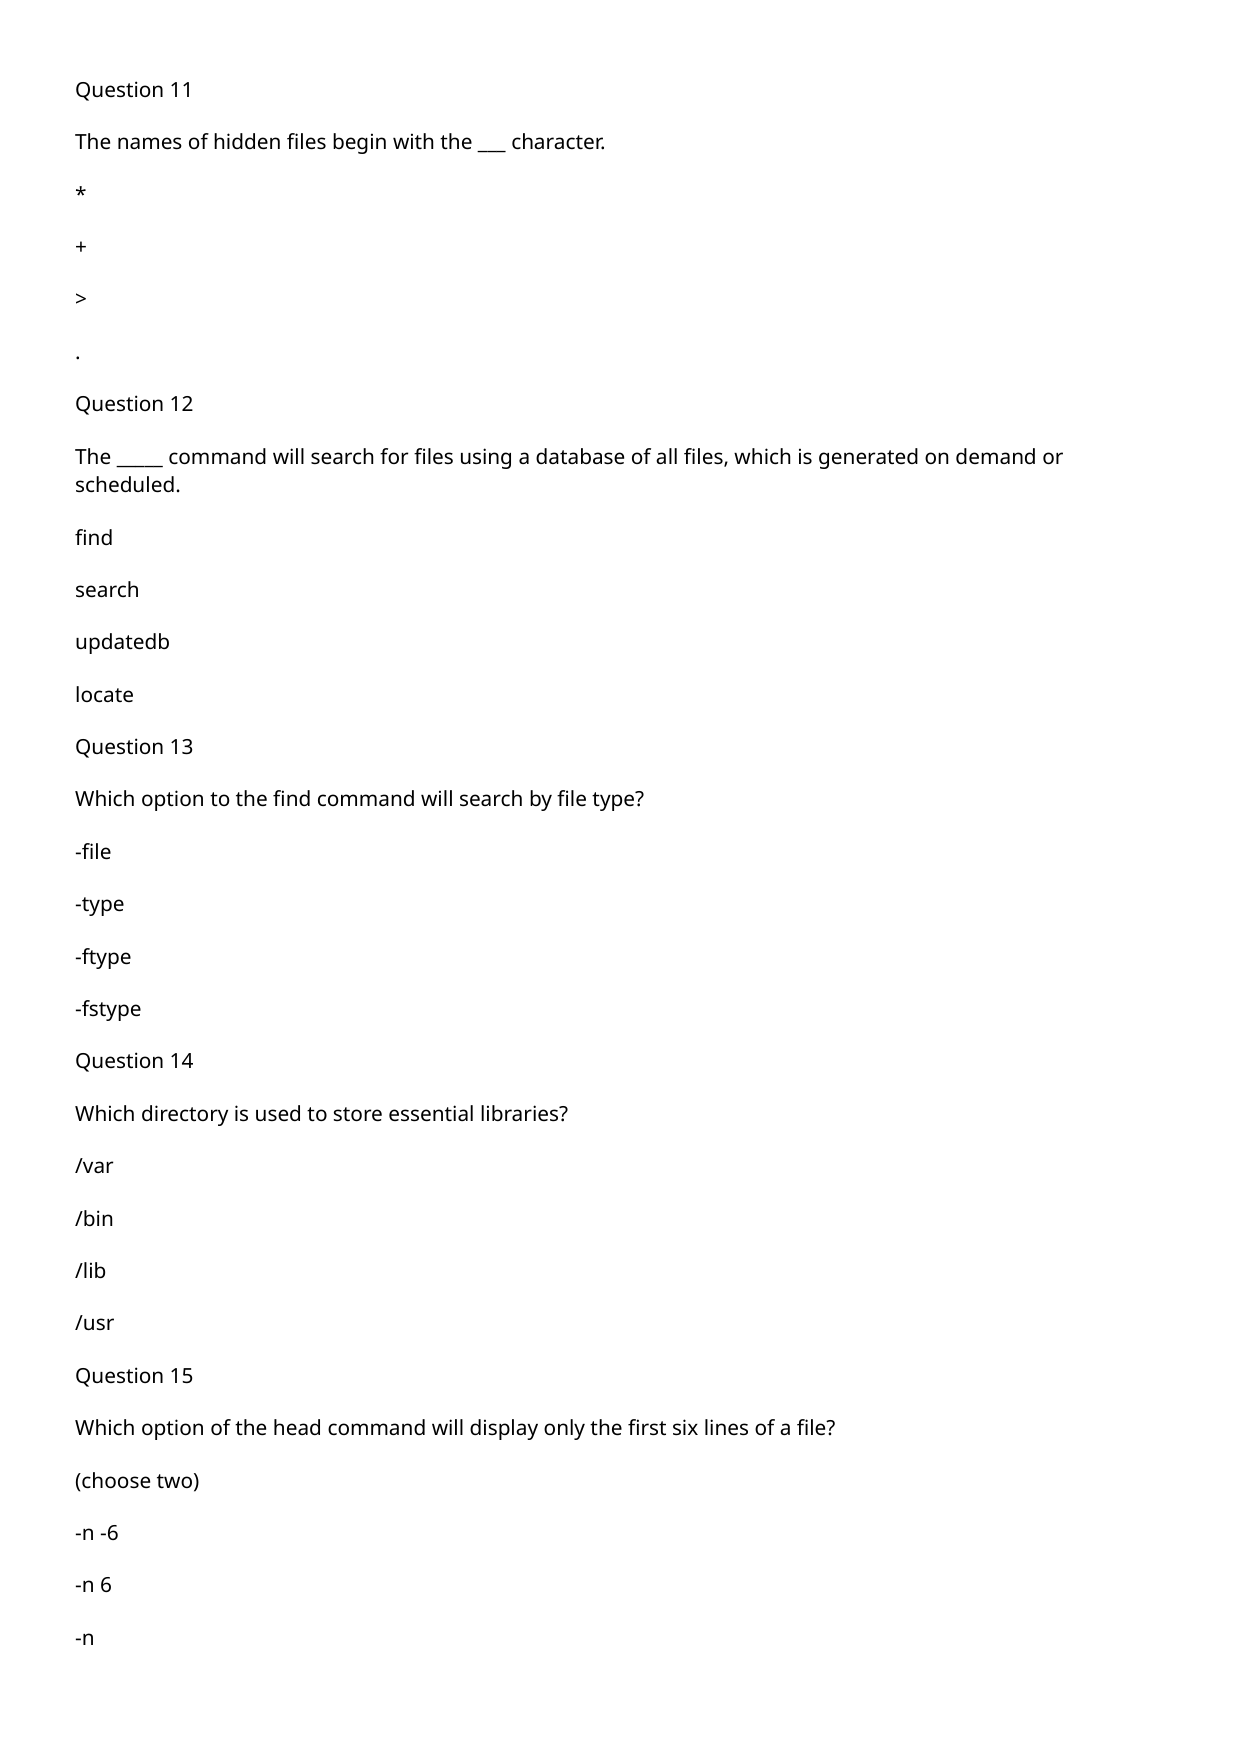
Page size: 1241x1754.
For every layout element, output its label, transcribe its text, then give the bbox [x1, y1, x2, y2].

text updatedb [75, 627, 1165, 656]
text Which option to the find command will search by file type? [75, 784, 1165, 813]
text Question 12 [75, 389, 1165, 418]
text -n [75, 1623, 1165, 1651]
text /var [75, 1151, 1165, 1180]
text find [75, 523, 1165, 551]
text + [75, 232, 1165, 261]
text The _____ command will search for files using a database of all files, which is generated on demand or scheduled. [75, 442, 1165, 499]
text search [75, 575, 1165, 603]
text Question 13 [75, 732, 1165, 761]
text -fstype [75, 994, 1165, 1023]
text The names of hidden files begin with the ___ character. [75, 127, 1165, 156]
text -ftype [75, 942, 1165, 970]
text -n -6 [75, 1518, 1165, 1547]
text -n 6 [75, 1571, 1165, 1599]
text /bin [75, 1204, 1165, 1232]
text Question 15 [75, 1361, 1165, 1389]
text (choose two) [75, 1466, 1165, 1494]
text /usr [75, 1308, 1165, 1337]
text Question 14 [75, 1047, 1165, 1075]
text /lib [75, 1256, 1165, 1284]
text > [75, 284, 1165, 313]
text Question 11 [75, 75, 1165, 103]
text Which directory is used to store essential libraries? [75, 1099, 1165, 1127]
text Which option of the head command will display only the first six lines of a file? [75, 1413, 1165, 1442]
text -type [75, 889, 1165, 918]
text locate [75, 680, 1165, 708]
text * [75, 180, 1165, 208]
text -file [75, 837, 1165, 865]
text . [75, 337, 1165, 365]
